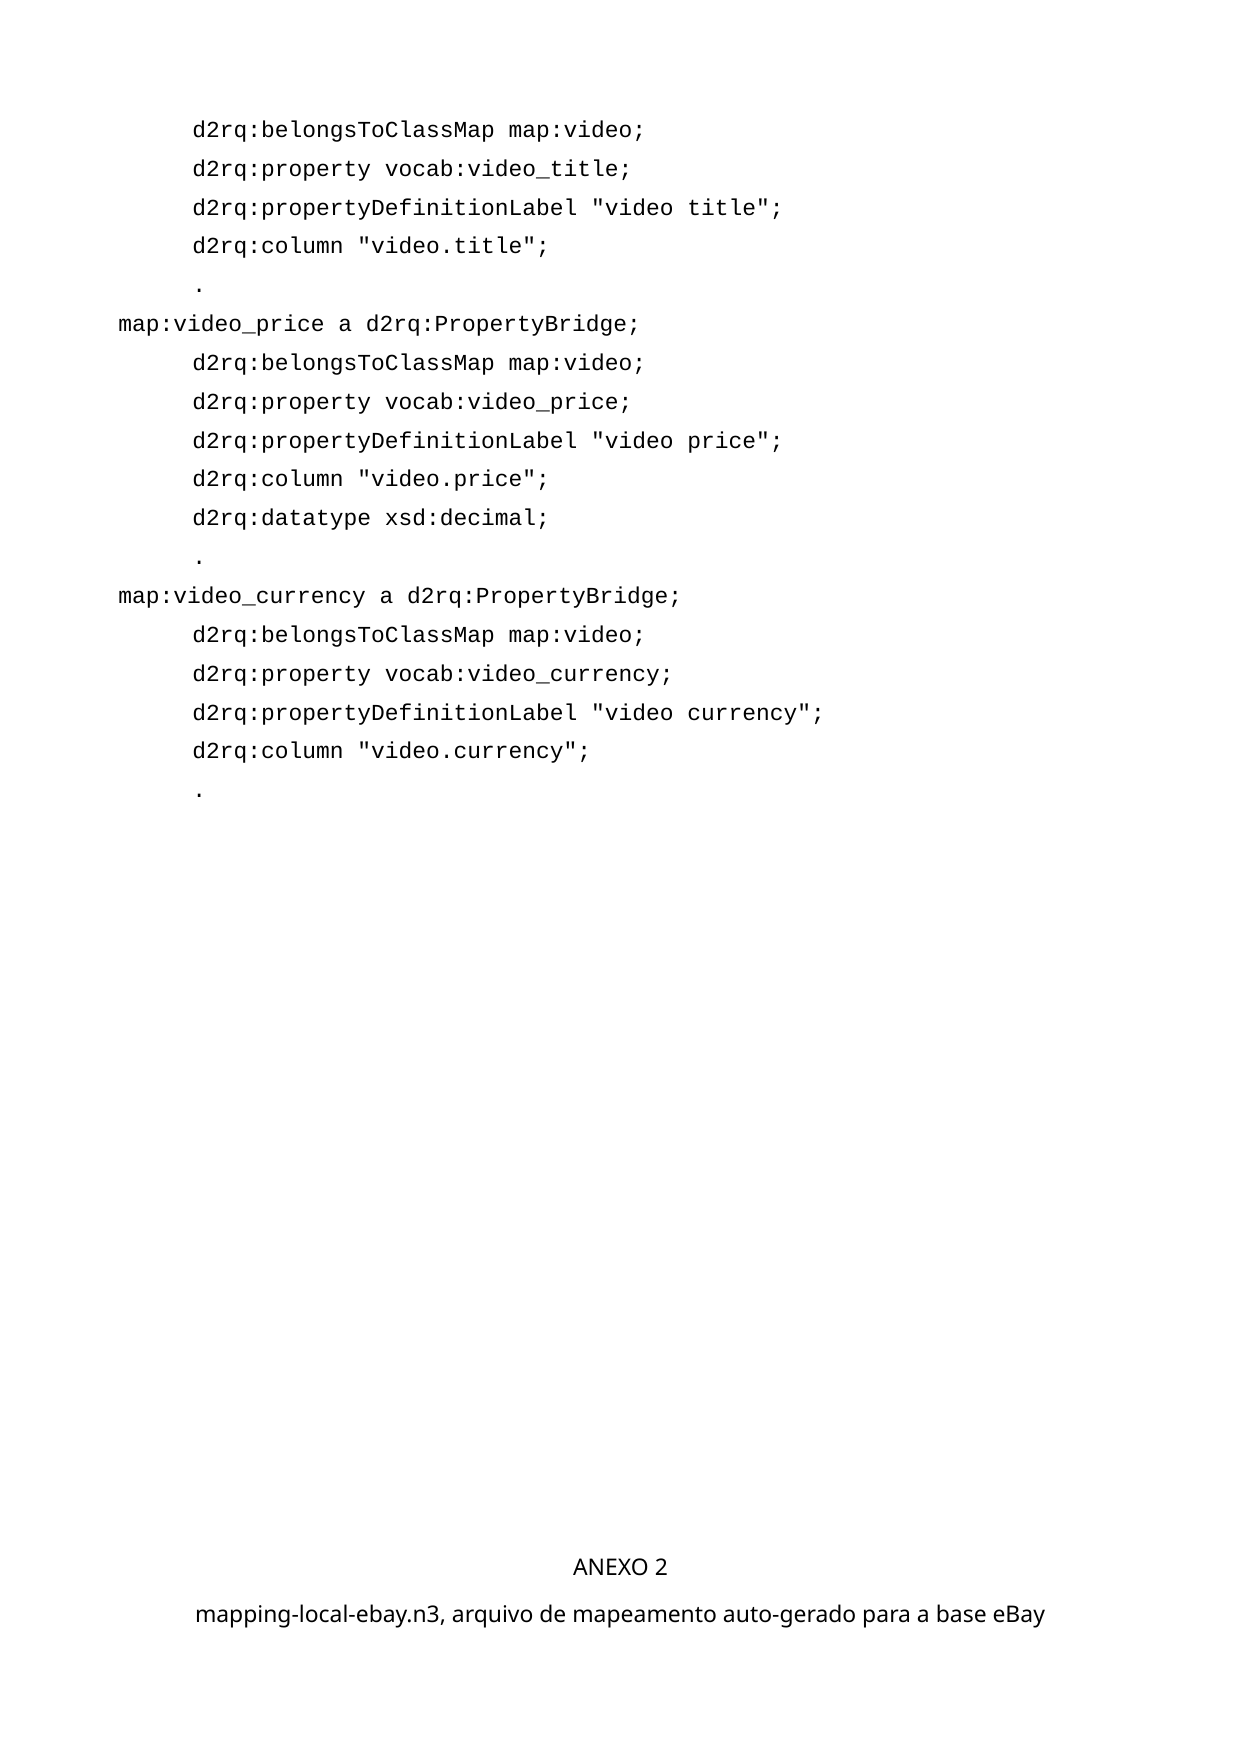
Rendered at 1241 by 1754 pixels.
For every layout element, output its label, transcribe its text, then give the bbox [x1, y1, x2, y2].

text d2rq:propertyDefinitionLabel "video currency"; [118, 701, 1122, 727]
text mapping-local-ebay.n3, arquivo de mapeamento auto-gerado para a base eBay [118, 1597, 1122, 1629]
text d2rq:property vocab:video_currency; [118, 662, 1122, 688]
text map:video_price a d2rq:PropertyBridge; [118, 312, 1122, 338]
text . [118, 273, 1122, 299]
text d2rq:belongsToClassMap map:video; [118, 623, 1122, 649]
text ANEXO 2 [118, 1551, 1122, 1582]
text d2rq:column "video.currency"; [118, 740, 1122, 766]
text d2rq:datatype xsd:decimal; [118, 507, 1122, 533]
text . [118, 546, 1122, 571]
text . [118, 779, 1122, 804]
text d2rq:propertyDefinitionLabel "video title"; [118, 196, 1122, 222]
text d2rq:column "video.title"; [118, 235, 1122, 261]
text map:video_currency a d2rq:PropertyBridge; [118, 584, 1122, 610]
text d2rq:belongsToClassMap map:video; [118, 351, 1122, 377]
text d2rq:column "video.price"; [118, 468, 1122, 494]
text d2rq:belongsToClassMap map:video; [118, 118, 1122, 144]
text d2rq:property vocab:video_price; [118, 390, 1122, 416]
text d2rq:propertyDefinitionLabel "video price"; [118, 429, 1122, 455]
text d2rq:property vocab:video_title; [118, 157, 1122, 183]
